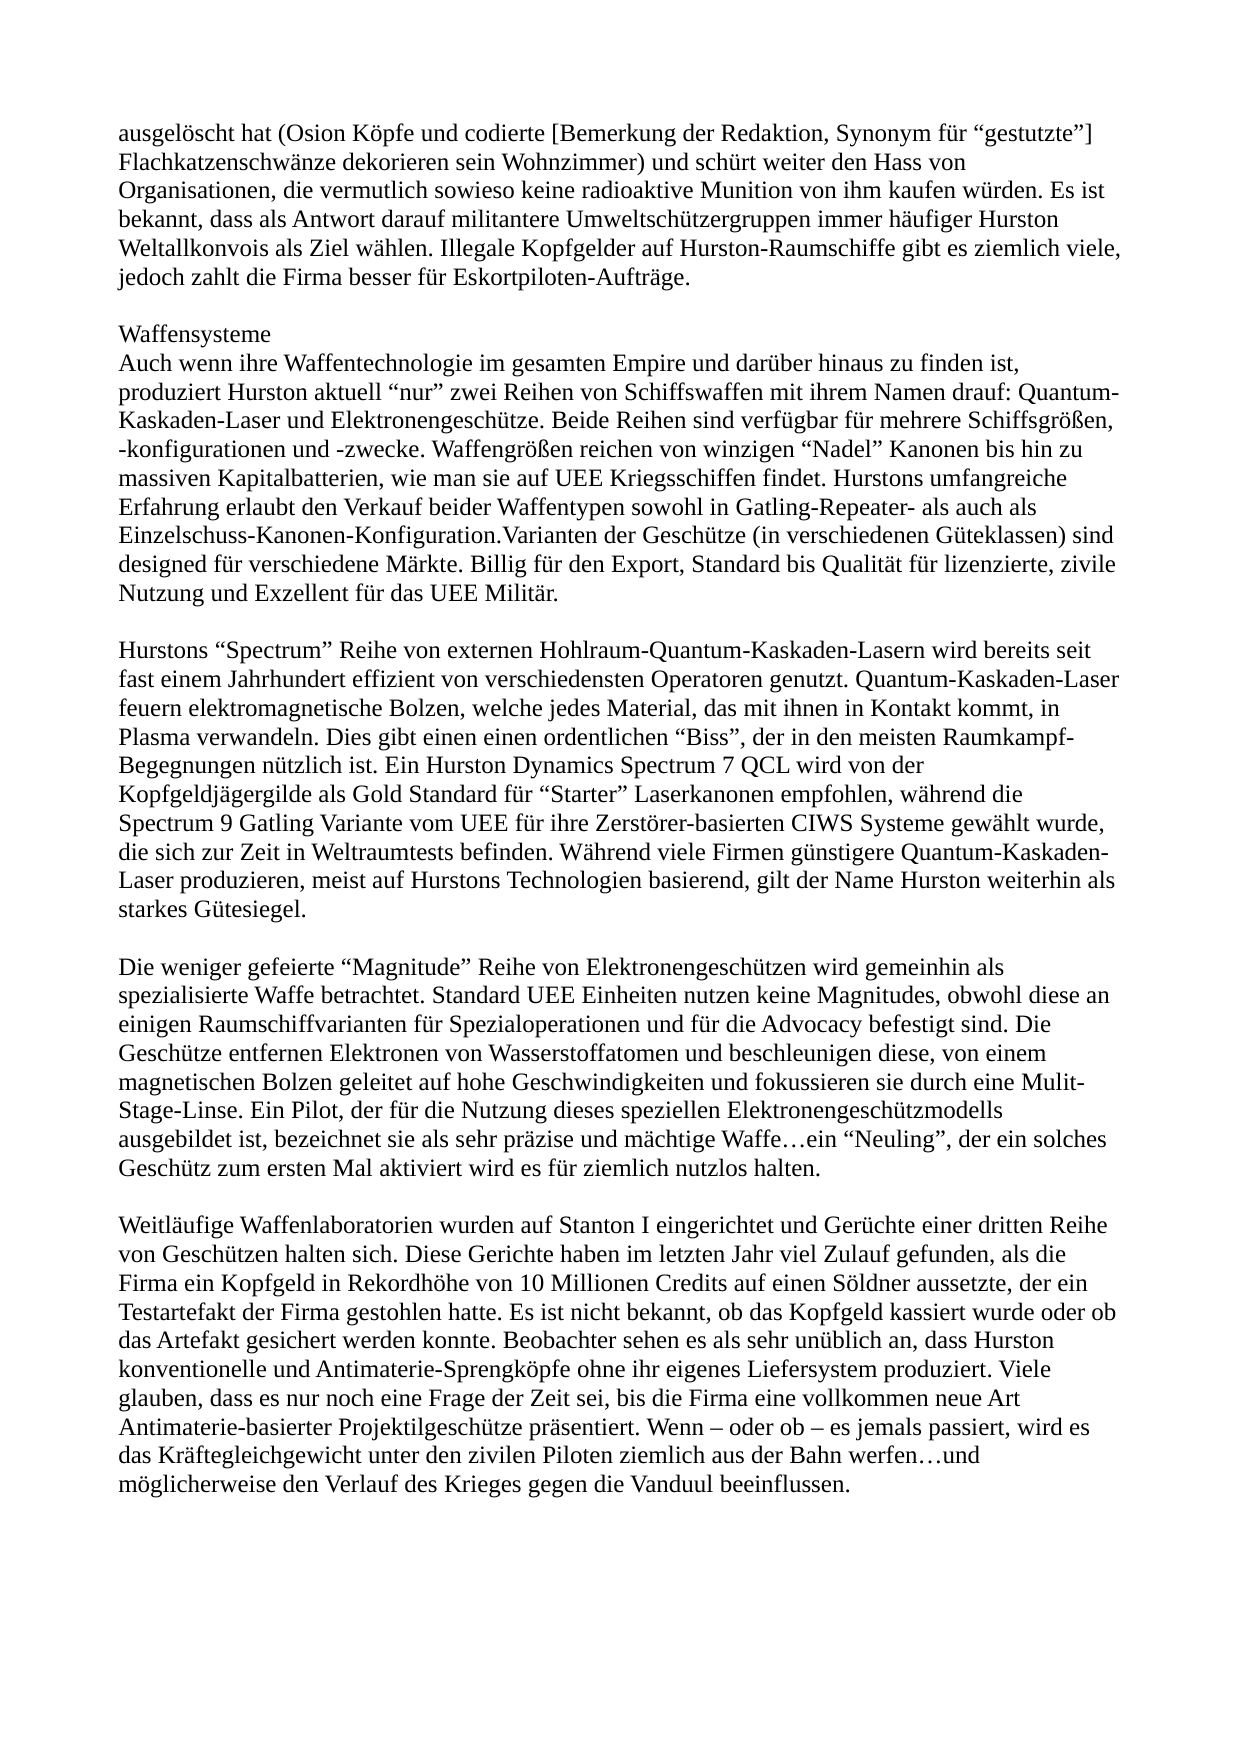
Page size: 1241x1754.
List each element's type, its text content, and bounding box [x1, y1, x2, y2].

text Hurstons “Spectrum” Reihe von externen Hohlraum-Quantum-Kaskaden-Lasern wird bereits seit fast einem Jahrhundert effizient von verschiedensten Operatoren genutzt. Quantum-Kaskaden-Laser feuern elektromagnetische Bolzen, welche jedes Material, das mit ihnen in Kontakt kommt, in Plasma verwandeln. Dies gibt einen einen ordentlichen “Biss”, der in den meisten Raumkampf-Begegnungen nützlich ist. Ein Hurston Dynamics Spectrum 7 QCL wird von der Kopfgeldjägergilde als Gold Standard für “Starter” Laserkanonen empfohlen, während die Spectrum 9 Gatling Variante vom UEE für ihre Zerstörer-basierten CIWS Systeme gewählt wurde, die sich zur Zeit in Weltraumtests befinden. Während viele Firmen günstigere Quantum-Kaskaden-Laser produzieren, meist auf Hurstons Technologien basierend, gilt der Name Hurston weiterhin als starkes Gütesiegel. [118, 636, 1122, 923]
text ausgelöscht hat (Osion Köpfe und codierte [Bemerkung der Redaktion, Synonym für “gestutzte”] Flachkatzenschwänze dekorieren sein Wohnzimmer) und schürt weiter den Hass von Organisationen, die vermutlich sowieso keine radioaktive Munition von ihm kaufen würden. Es ist bekannt, dass als Antwort darauf militantere Umweltschützergruppen immer häufiger Hurston Weltallkonvois als Ziel wählen. Illegale Kopfgelder auf Hurston-Raumschiffe gibt es ziemlich viele, jedoch zahlt die Firma besser für Eskortpiloten-Aufträge. [118, 118, 1122, 291]
text Die weniger gefeierte “Magnitude” Reihe von Elektronengeschützen wird gemeinhin als spezialisierte Waffe betrachtet. Standard UEE Einheiten nutzen keine Magnitudes, obwohl diese an einigen Raumschiffvarianten für Spezialoperationen und für die Advocacy befestigt sind. Die Geschütze entfernen Elektronen von Wasserstoffatomen und beschleunigen diese, von einem magnetischen Bolzen geleitet auf hohe Geschwindigkeiten und fokussieren sie durch eine Mulit-Stage-Linse. Ein Pilot, der für die Nutzung dieses speziellen Elektronengeschützmodells ausgebildet ist, bezeichnet sie als sehr präzise und mächtige Waffe…ein “Neuling”, der ein solches Geschütz zum ersten Mal aktiviert wird es für ziemlich nutzlos halten. [118, 952, 1122, 1182]
text Auch wenn ihre Waffentechnologie im gesamten Empire und darüber hinaus zu finden ist, produziert Hurston aktuell “nur” zwei Reihen von Schiffswaffen mit ihrem Namen drauf: Quantum-Kaskaden-Laser und Elektronengeschütze. Beide Reihen sind verfügbar für mehrere Schiffsgrößen, -konfigurationen und -zwecke. Waffengrößen reichen von winzigen “Nadel” Kanonen bis hin zu massiven Kapitalbatterien, wie man sie auf UEE Kriegsschiffen findet. Hurstons umfangreiche Erfahrung erlaubt den Verkauf beider Waffentypen sowohl in Gatling-Repeater- als auch als Einzelschuss-Kanonen-Konfiguration.Varianten der Geschütze (in verschiedenen Güteklassen) sind designed für verschiedene Märkte. Billig für den Export, Standard bis Qualität für lizenzierte, zivile Nutzung und Exzellent für das UEE Militär. [118, 348, 1122, 607]
text Waffensysteme [118, 319, 1122, 348]
text Weitläufige Waffenlaboratorien wurden auf Stanton I eingerichtet und Gerüchte einer dritten Reihe von Geschützen halten sich. Diese Gerichte haben im letzten Jahr viel Zulauf gefunden, als die Firma ein Kopfgeld in Rekordhöhe von 10 Millionen Credits auf einen Söldner aussetzte, der ein Testartefakt der Firma gestohlen hatte. Es ist nicht bekannt, ob das Kopfgeld kassiert wurde oder ob das Artefakt gesichert werden konnte. Beobachter sehen es als sehr unüblich an, dass Hurston konventionelle und Antimaterie-Sprengköpfe ohne ihr eigenes Liefersystem produziert. Viele glauben, dass es nur noch eine Frage der Zeit sei, bis die Firma eine vollkommen neue Art Antimaterie-basierter Projektilgeschütze präsentiert. Wenn – oder ob – es jemals passiert, wird es das Kräftegleichgewicht unter den zivilen Piloten ziemlich aus der Bahn werfen…und möglicherweise den Verlauf des Krieges gegen die Vanduul beeinflussen. [118, 1211, 1122, 1498]
